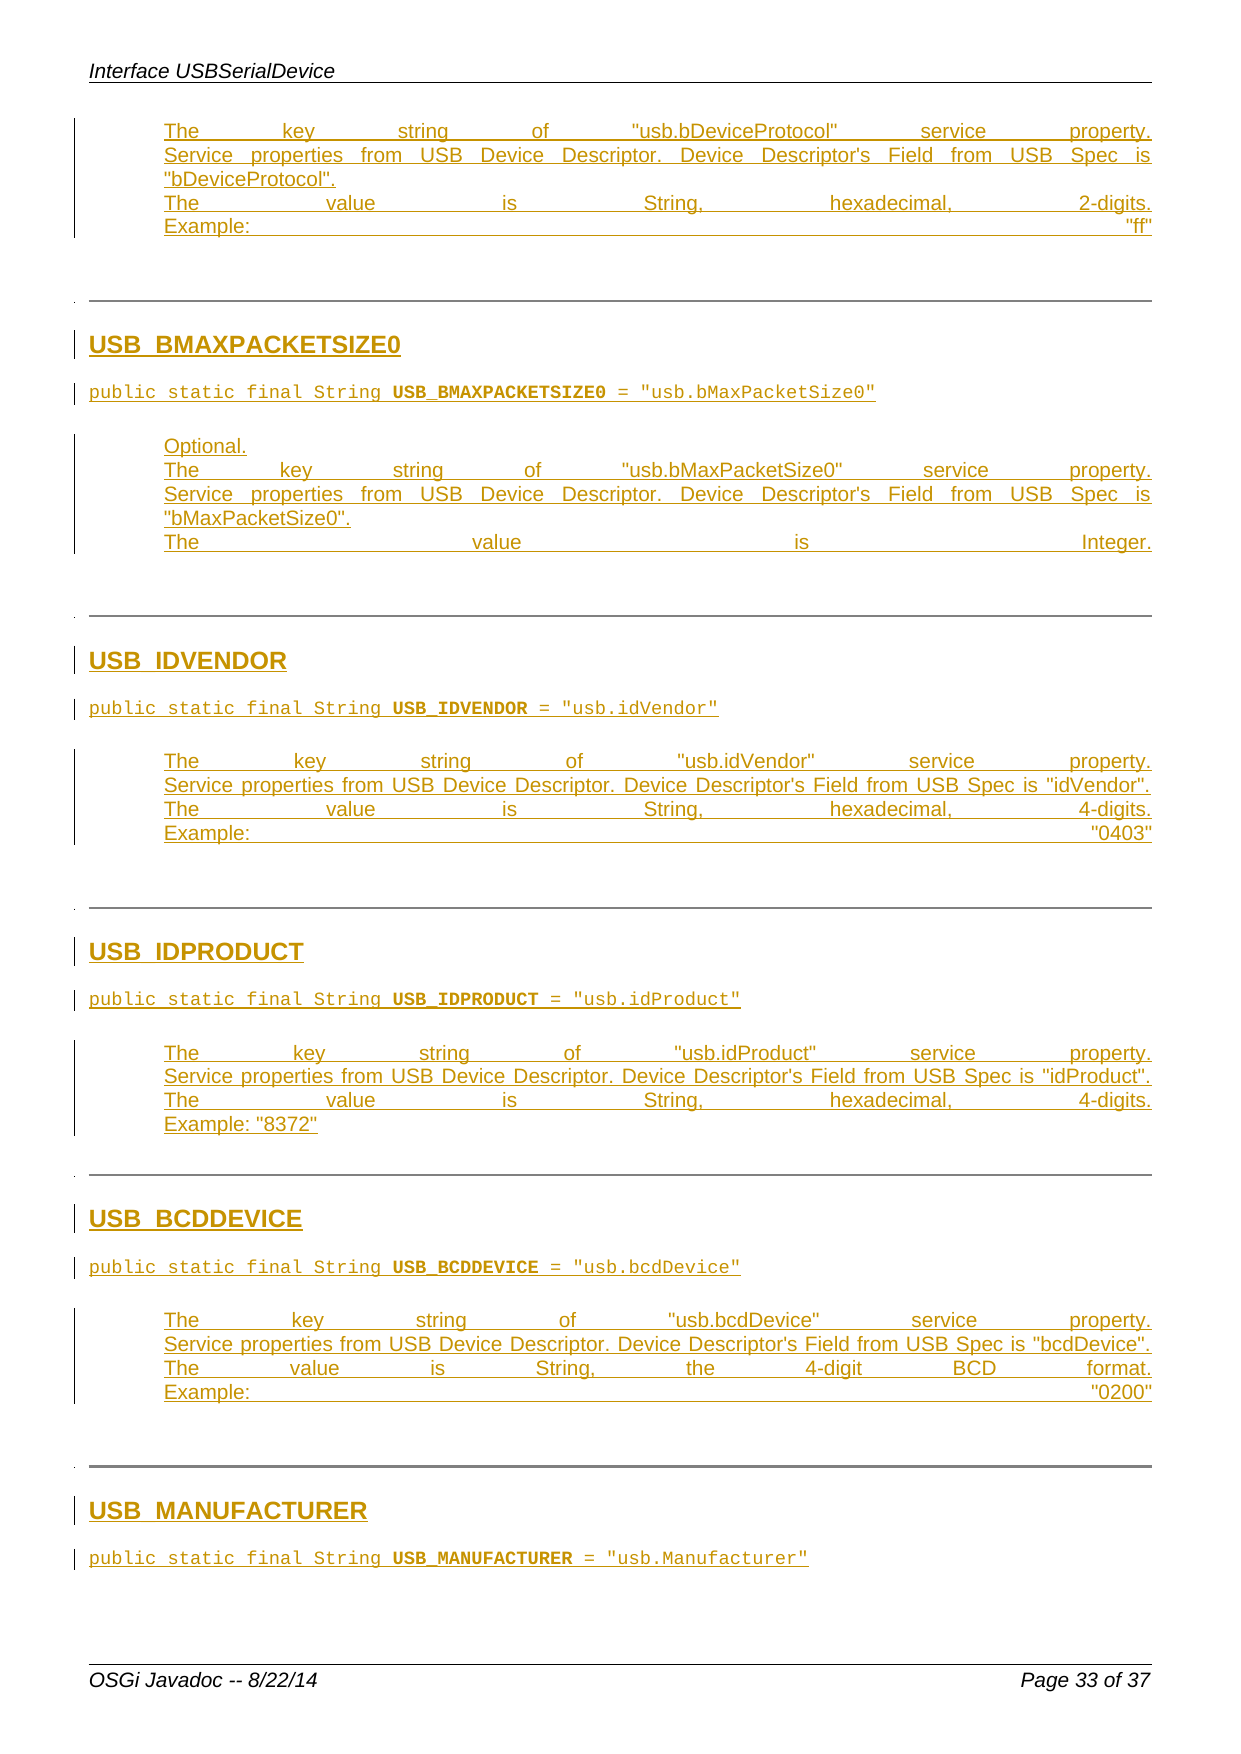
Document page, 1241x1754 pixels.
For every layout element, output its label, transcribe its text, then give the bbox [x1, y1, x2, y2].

text The key string of "usb.bcdDevice" service property. [163, 1308, 1152, 1329]
text [163, 1402, 1152, 1428]
text Service properties from USB Device Descriptor. Device Descriptor's Field from USB Spec is [163, 480, 1152, 503]
text Example: "0200" [163, 1378, 1152, 1401]
text Service properties from USB Device Descriptor. Device Descriptor's Field from USB Spec is [163, 140, 1152, 163]
text Example: "0403" [163, 819, 1152, 842]
text The key string of "usb.idProduct" service property. [163, 1040, 1152, 1061]
text Service properties from USB Device Descriptor. Device Descriptor's Field from USB Spec is "bcdDevice". [163, 1330, 1152, 1353]
text [163, 843, 1152, 869]
text public static final String USB_MANUFACTURER = "usb.Manufacturer" [88, 1549, 1152, 1570]
text Example: "ff" [163, 212, 1152, 235]
subtitle USB_IDPRODUCT [88, 937, 1152, 966]
text "bMaxPacketSize0". The value is Integer. [163, 504, 1152, 551]
subtitle USB_BCDDEVICE [88, 1204, 1152, 1233]
text public static final String USB_BCDDEVICE = "usb.bcdDevice" [88, 1257, 1152, 1279]
subtitle USB_MANUFACTURER [88, 1496, 1152, 1524]
text Service properties from USB Device Descriptor. Device Descriptor's Field from USB Spec is "idVendor". The value is String, hexadecimal, 4-digits. [163, 771, 1152, 818]
text The value is String, the 4-digit BCD format. [163, 1354, 1152, 1377]
subtitle USB_BMAXPACKETSIZE0 [88, 330, 1152, 359]
text public static final String USB_BMAXPACKETSIZE0 = "usb.bMaxPacketSize0" [88, 383, 1152, 404]
text Optional. The key string of "usb.bMaxPacketSize0" service property. [163, 434, 1152, 479]
text The key string of "usb.bDeviceProtocol" service property. [163, 118, 1152, 139]
text "bDeviceProtocol". The value is String, hexadecimal, 2-digits. [163, 164, 1152, 211]
text public static final String USB_IDVENDOR = "usb.idVendor" [88, 699, 1152, 720]
text [163, 552, 1152, 577]
text [163, 236, 1152, 262]
text Service properties from USB Device Descriptor. Device Descriptor's Field from USB Spec is "idProduct". [163, 1062, 1152, 1085]
text Example: "8372" [163, 1110, 1152, 1136]
subtitle USB_IDVENDOR [88, 646, 1152, 674]
text The value is String, hexadecimal, 4-digits. [163, 1086, 1152, 1109]
text The key string of "usb.idVendor" service property. [163, 749, 1152, 770]
text public static final String USB_IDPRODUCT = "usb.idProduct" [88, 990, 1152, 1011]
